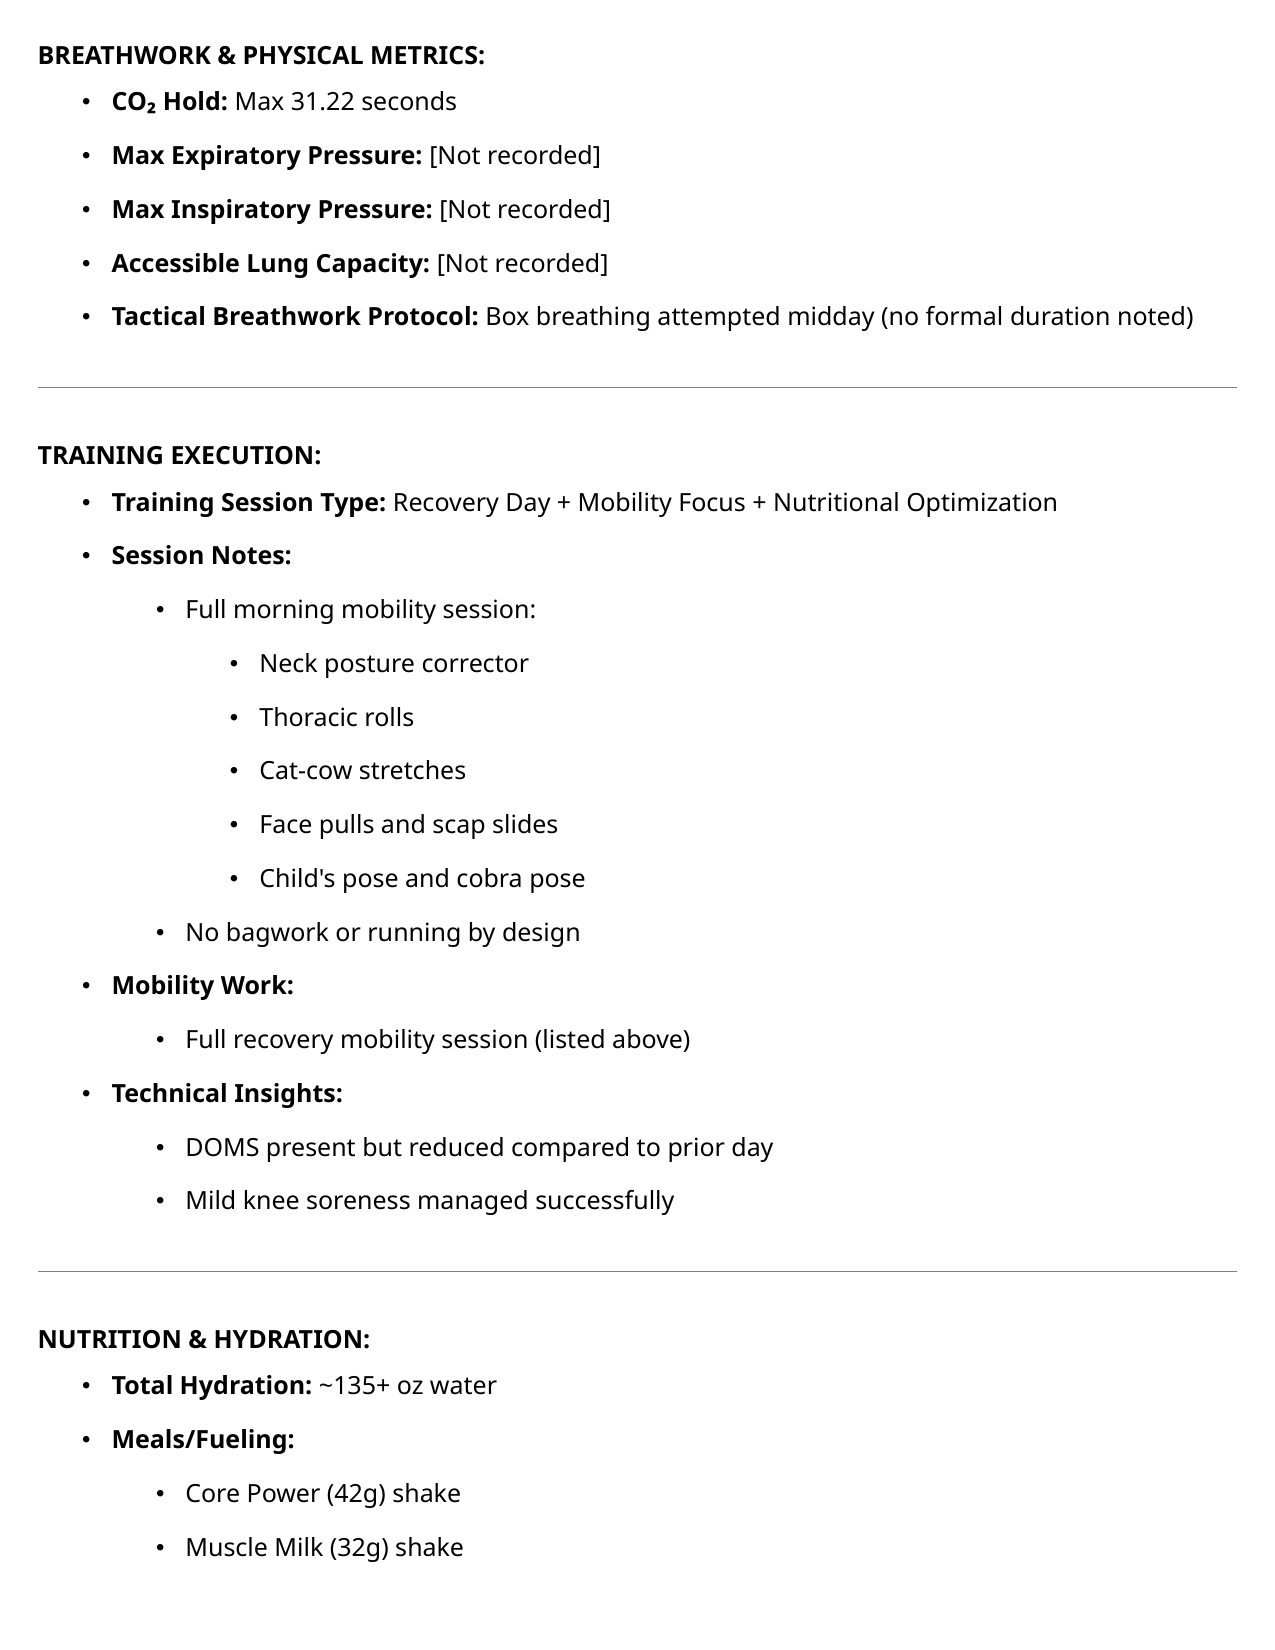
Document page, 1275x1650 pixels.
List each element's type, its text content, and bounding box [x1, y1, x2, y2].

list Thoracic rolls [229, 699, 1237, 733]
subtitle TRAINING EXECUTION: [37, 438, 1237, 472]
list Technical Insights: [82, 1075, 1237, 1109]
list CO₂ Hold: Max 31.22 seconds [82, 84, 1237, 118]
list Tactical Breathwork Protocol: Box breathing attempted midday (no formal duration noted) [82, 299, 1237, 333]
list DOMS present but reduced compared to prior day [156, 1129, 1237, 1163]
list Max Expiratory Pressure: [Not recorded] [82, 138, 1237, 172]
list Muscle Milk (32g) shake [156, 1529, 1237, 1563]
list Meals/Fueling: [82, 1422, 1237, 1456]
list Child's pose and cobra pose [229, 860, 1237, 894]
list Face pulls and scap slides [229, 807, 1237, 841]
subtitle BREATHWORK & PHYSICAL METRICS: [37, 37, 1237, 72]
list Training Session Type: Recovery Day + Mobility Focus + Nutritional Optimization [82, 484, 1237, 518]
list Neck posture corrector [229, 645, 1237, 679]
list Total Hydration: ~135+ oz water [82, 1368, 1237, 1402]
list Core Power (42g) shake [156, 1476, 1237, 1509]
list Full recovery mobility session (listed above) [156, 1022, 1237, 1056]
subtitle NUTRITION & HYDRATION: [37, 1321, 1237, 1356]
list Max Inspiratory Pressure: [Not recorded] [82, 192, 1237, 226]
list Full morning mobility session: [156, 592, 1237, 626]
list Mobility Work: [82, 968, 1237, 1002]
list No bagwork or running by design [156, 914, 1237, 948]
list Session Notes: [82, 538, 1237, 572]
list Accessible Lung Capacity: [Not recorded] [82, 245, 1237, 279]
list Cat-cow stretches [229, 753, 1237, 787]
list Mild knee soreness managed successfully [156, 1183, 1237, 1217]
